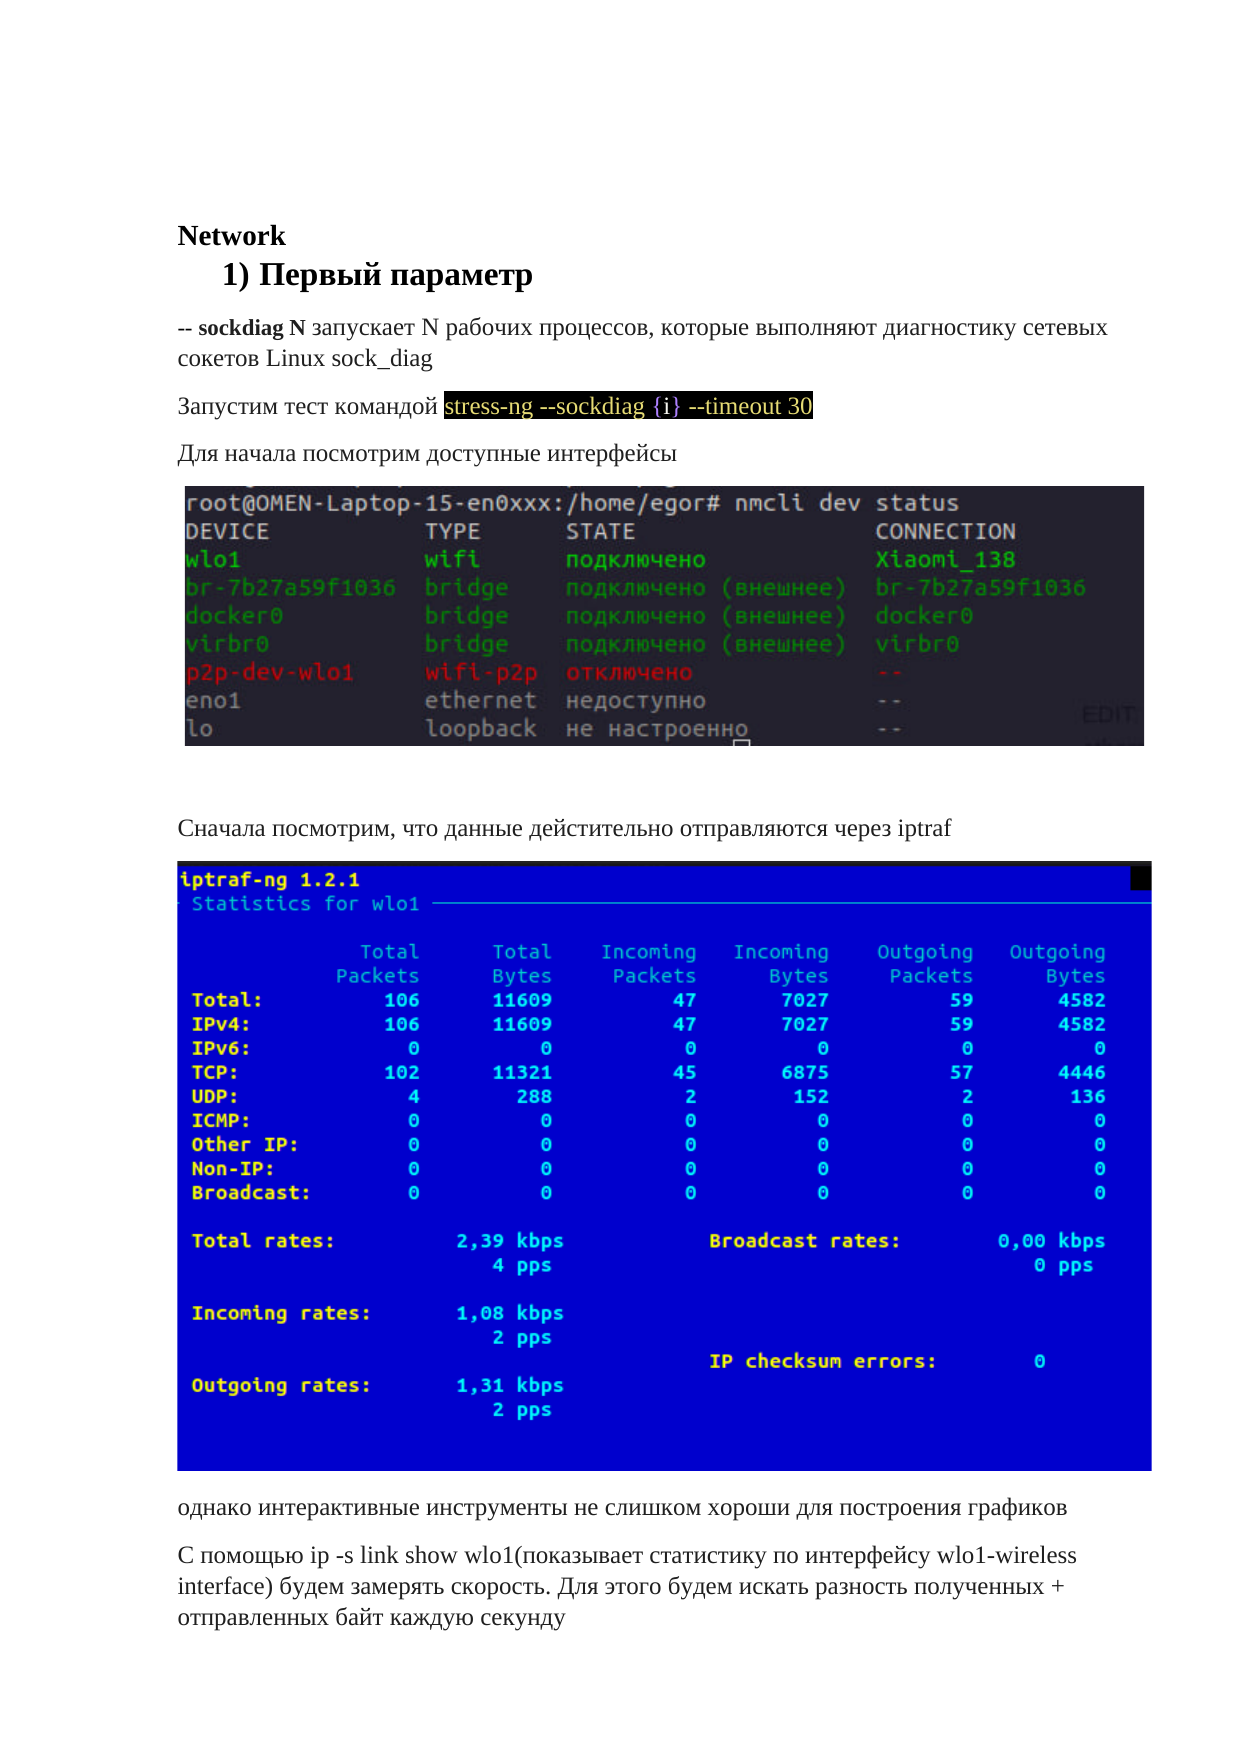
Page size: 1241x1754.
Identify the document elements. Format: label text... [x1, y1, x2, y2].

text -- sockdiag N запускает N рабочих процессов, которые выполняют диагностику сетевых сокетов Linux sock_diag [177, 312, 1152, 372]
subtitle Network [177, 218, 1152, 251]
picture [184, 486, 1145, 746]
text С помощью ip -s link show wlo1(показывает статистику по интерфейсу wlo1-wireless interface) будем замерять скорость. Для этого будем искать разность полученных + отправленных байт каждую секунду [177, 1540, 1152, 1631]
text Запустим тест командой stress-ng --sockdiag {i} --timeout 30 [177, 391, 1152, 419]
text однако интерактивные инструменты не слишком хороши для построения графиков [177, 1471, 1152, 1521]
picture [177, 861, 1152, 1471]
text Для начала посмотрим доступные интерфейсы [177, 438, 1152, 467]
text Сначала посмотрим, что данные дейстительно отправляются через iptraf [177, 813, 1152, 842]
list Первый параметр [222, 254, 1152, 292]
